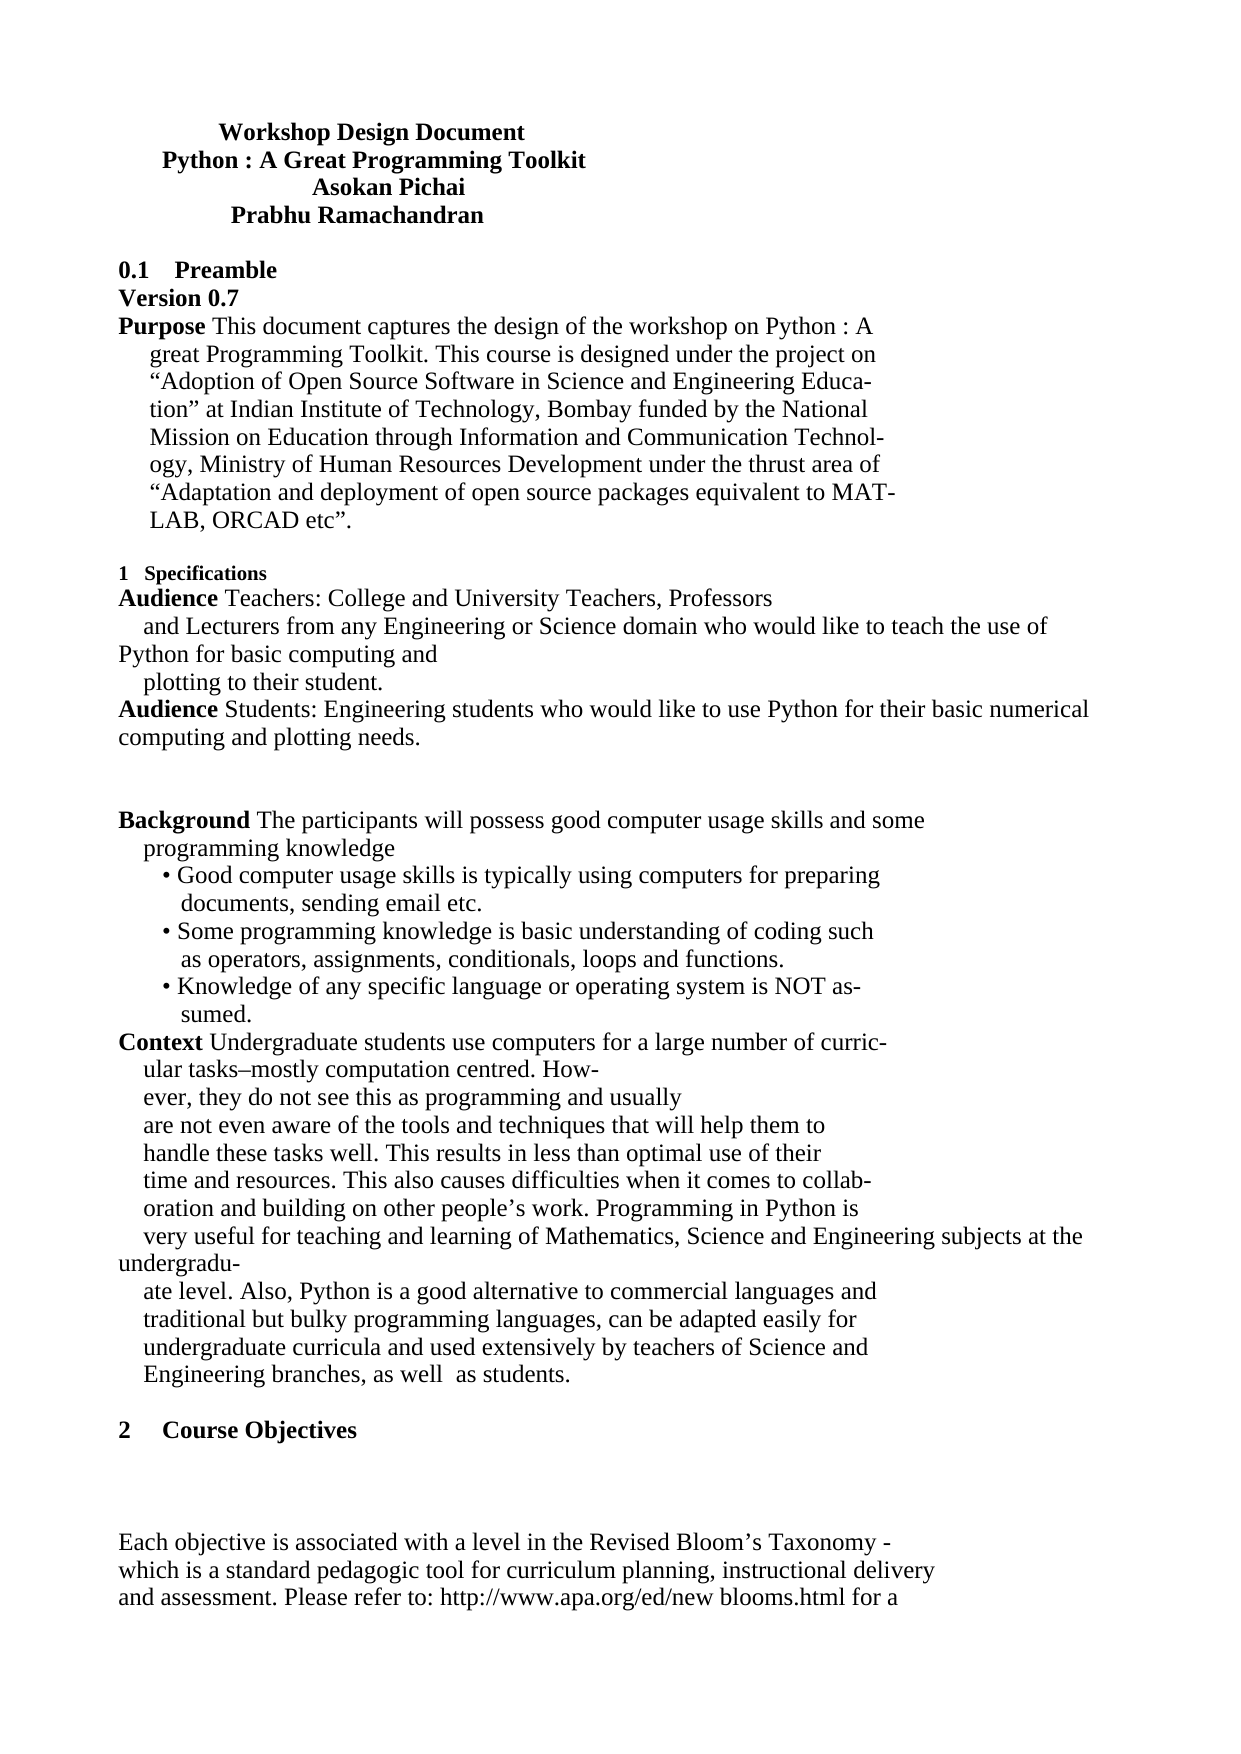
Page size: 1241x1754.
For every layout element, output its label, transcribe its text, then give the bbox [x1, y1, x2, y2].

text Each objective is associated with a level in the Revised Bloom’s Taxonomy - which is a standard pedagogic tool for curriculum planning, instructional delivery and assessment. Please refer to: http://www.apa.org/ed/new blooms.html for a [118, 1528, 1122, 1611]
text Workshop Design Document Python : A Great Programming Toolkit Asokan Pichai Prabhu Ramachandran 0.1 Preamble Version 0.7 Purpose This document captures the design of the workshop on Python : A great Programming Toolkit. This course is designed under the project on “Adoption of Open Source Software in Science and Engineering Educa- tion” at Indian Institute of Technology, Bombay funded by the National Mission on Education through Information and Communication Technol- ogy, Ministry of Human Resources Development under the thrust area of “Adaptation and deployment of open source packages equivalent to MAT- LAB, ORCAD etc”. 1 Specifications Audience Teachers: College and University Teachers, Professors and Lecturers from any Engineering or Science domain who would like to teach the use of Python for basic computing and plotting to their student. Audience Students: Engineering students who would like to use Python for their basic numerical computing and plotting needs. Background The participants will possess good computer usage skills and some programming knowledge • Good computer usage skills is typically using computers for preparing documents, sending email etc. • Some programming knowledge is basic understanding of coding such as operators, assignments, conditionals, loops and functions. • Knowledge of any specific language or operating system is NOT as- sumed. Context Undergraduate students use computers for a large number of curric- ular tasks–mostly computation centred. How- ever, they do not see this as programming and usually are not even aware of the tools and techniques that will help them to handle these tasks well. This results in less than optimal use of their time and resources. This also causes difficulties when it comes to collab- oration and building on other people’s work. Programming in Python is very useful for teaching and learning of Mathematics, Science and Engineering subjects at the undergradu- ate level. Also, Python is a good alternative to commercial languages and traditional but bulky programming languages, can be adapted easily for undergraduate curricula and used extensively by teachers of Science and Engineering branches, as well as students. 2 Course Objectives [118, 118, 1122, 1443]
